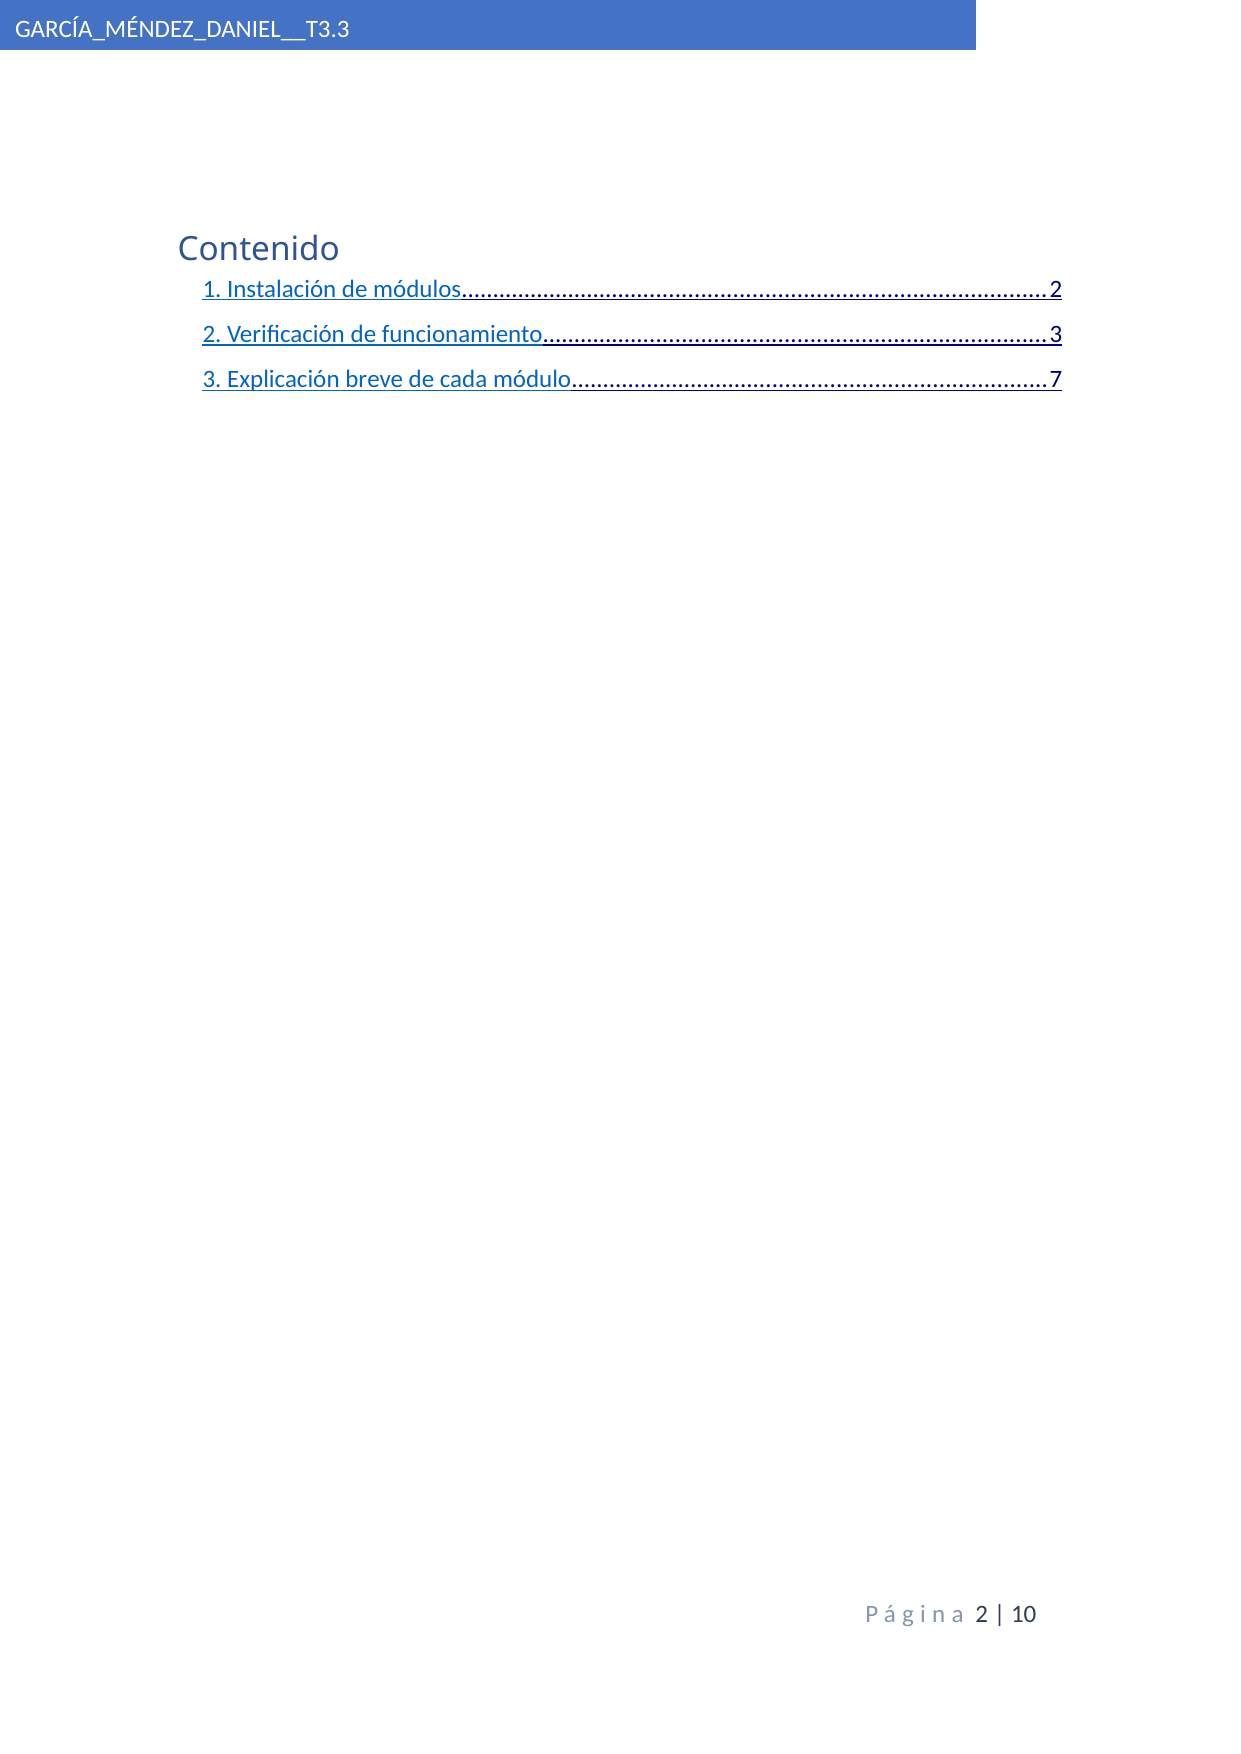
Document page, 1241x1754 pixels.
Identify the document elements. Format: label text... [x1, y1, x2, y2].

text Contenido [177, 224, 1063, 270]
text 2. Verificación de funcionamiento 3 [202, 318, 1063, 349]
text 3. Explicación breve de cada módulo 7 [202, 364, 1063, 394]
text 1. Instalación de módulos 2 [202, 273, 1063, 303]
